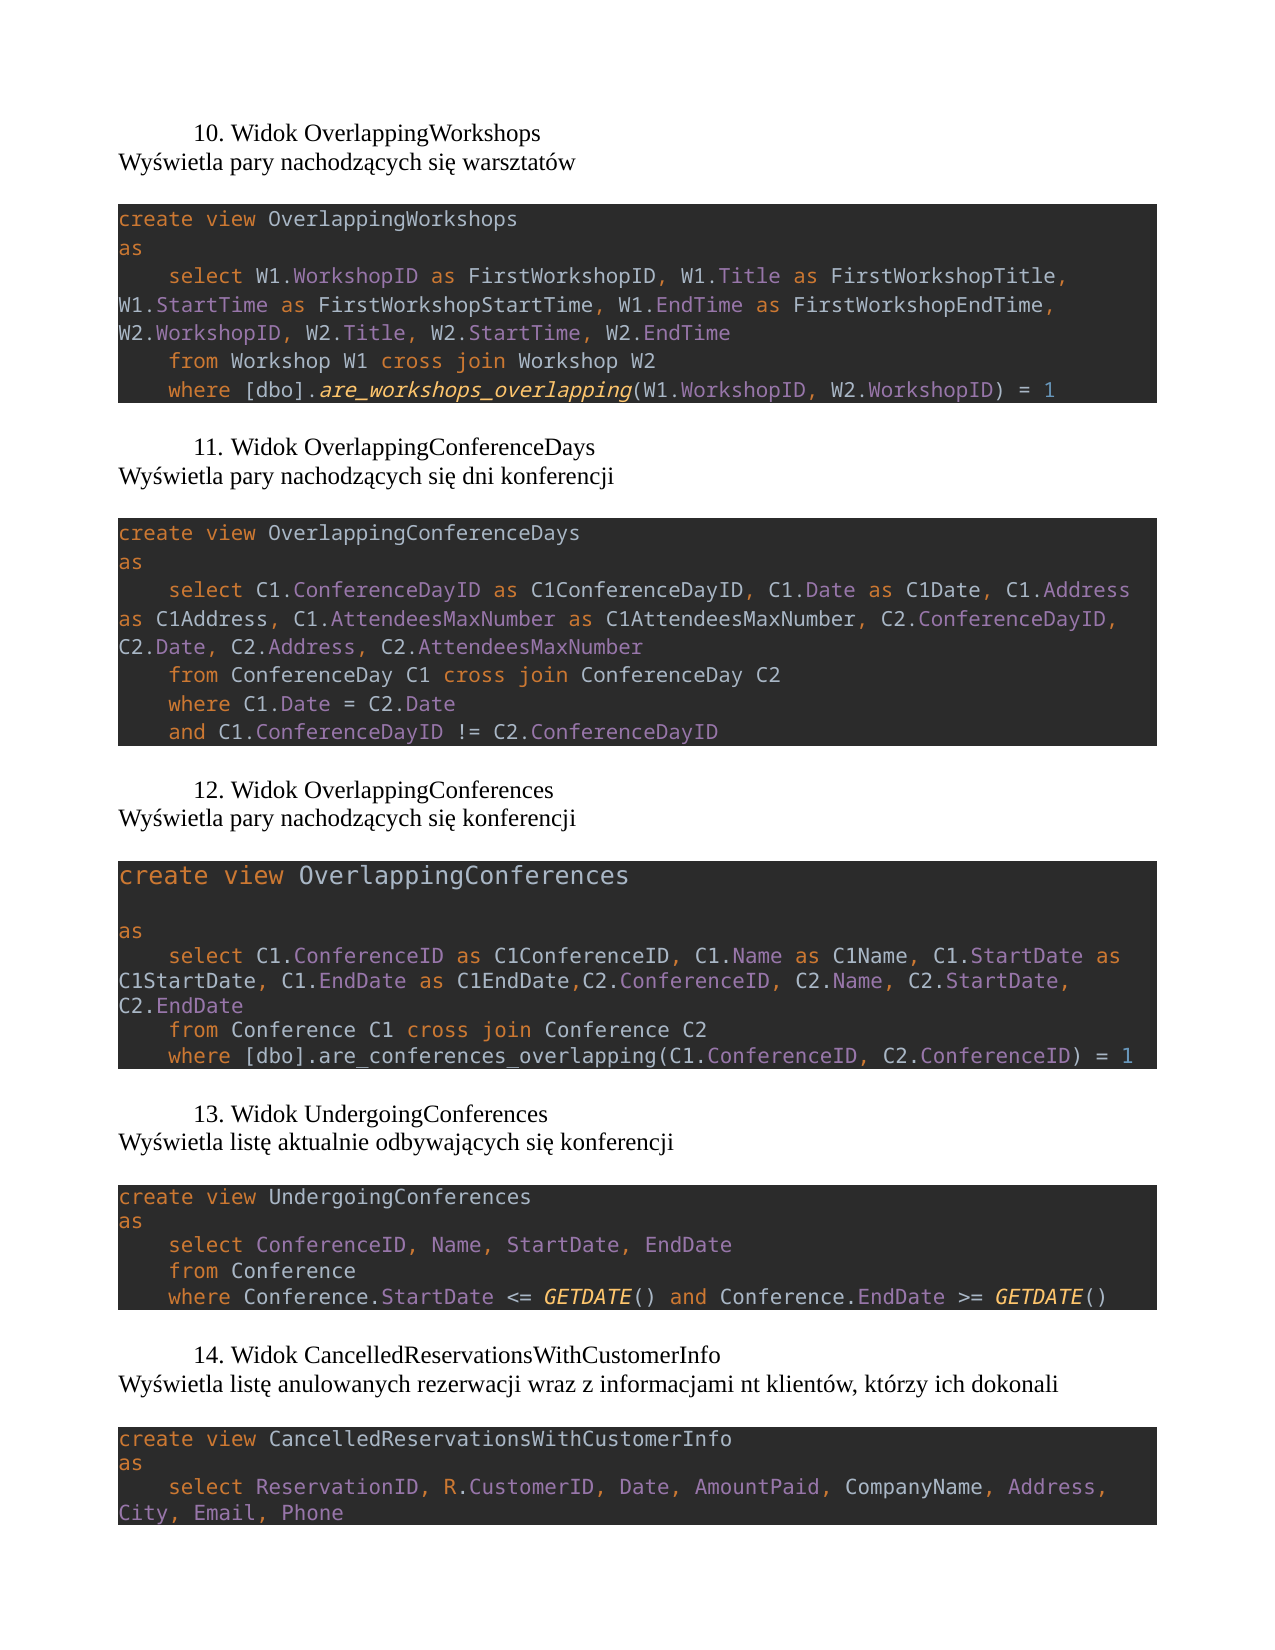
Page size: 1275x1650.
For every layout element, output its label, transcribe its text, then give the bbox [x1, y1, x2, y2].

list Widok OverlappingConferenceDays [193, 432, 1157, 461]
text create view UndergoingConferences [118, 1185, 1157, 1209]
text as [118, 1451, 1157, 1475]
text Wyświetla listę aktualnie odbywających się konferencji [118, 1127, 1157, 1156]
text create view CancelledReservationsWithCustomerInfo [118, 1427, 1157, 1451]
text select ConferenceID, Name, StartDate, EndDate [118, 1233, 1157, 1259]
text create view OverlappingConferences [118, 861, 1157, 890]
text Wyświetla pary nachodzących się konferencji [118, 803, 1157, 832]
list Widok OverlappingConferences [193, 775, 1157, 803]
text where [dbo].are_conferences_overlapping(C1.ConferenceID, C2.ConferenceID) = 1 [118, 1044, 1157, 1069]
text from Conference C1 cross join Conference C2 [118, 1018, 1157, 1044]
text as [118, 919, 1157, 944]
text Wyświetla pary nachodzących się dni konferencji [118, 461, 1157, 490]
text create view OverlappingConferenceDays as select C1.ConferenceDayID as C1ConferenceDayID, C1.Date as C1Date, C1.Address as C1Address, C1.AttendeesMaxNumber as C1AttendeesMaxNumber, C2.ConferenceDayID, C2.Date, C2.Address, C2.AttendeesMaxNumber from ConferenceDay C1 cross join ConferenceDay C2 where C1.Date = C2.Date and C1.ConferenceDayID != C2.ConferenceDayID [118, 518, 1157, 746]
text Wyświetla listę anulowanych rezerwacji wraz z informacjami nt klientów, którzy ich dokonali [118, 1369, 1157, 1397]
list Widok OverlappingWorkshops [193, 118, 1157, 147]
text where Conference.StartDate <= GETDATE() and Conference.EndDate >= GETDATE() [118, 1285, 1157, 1310]
text as [118, 1209, 1157, 1233]
list Widok CancelledReservationsWithCustomerInfo [193, 1340, 1157, 1369]
text select C1.ConferenceID as C1ConferenceID, C1.Name as C1Name, C1.StartDate as C1StartDate, C1.EndDate as C1EndDate,C2.ConferenceID, C2.Name, C2.StartDate, C2.EndDate [118, 944, 1157, 1018]
list Widok UndergoingConferences [193, 1099, 1157, 1127]
text from Conference [118, 1259, 1157, 1285]
text select ReservationID, R.CustomerID, Date, AmountPaid, CompanyName, Address, City, Email, Phone [118, 1475, 1157, 1525]
text create view OverlappingWorkshops as select W1.WorkshopID as FirstWorkshopID, W1.Title as FirstWorkshopTitle, W1.StartTime as FirstWorkshopStartTime, W1.EndTime as FirstWorkshopEndTime, W2.WorkshopID, W2.Title, W2.StartTime, W2.EndTime from Workshop W1 cross join Workshop W2 where [dbo].are_workshops_overlapping(W1.WorkshopID, W2.WorkshopID) = 1 [118, 204, 1157, 403]
text Wyświetla pary nachodzących się warsztatów [118, 147, 1157, 176]
